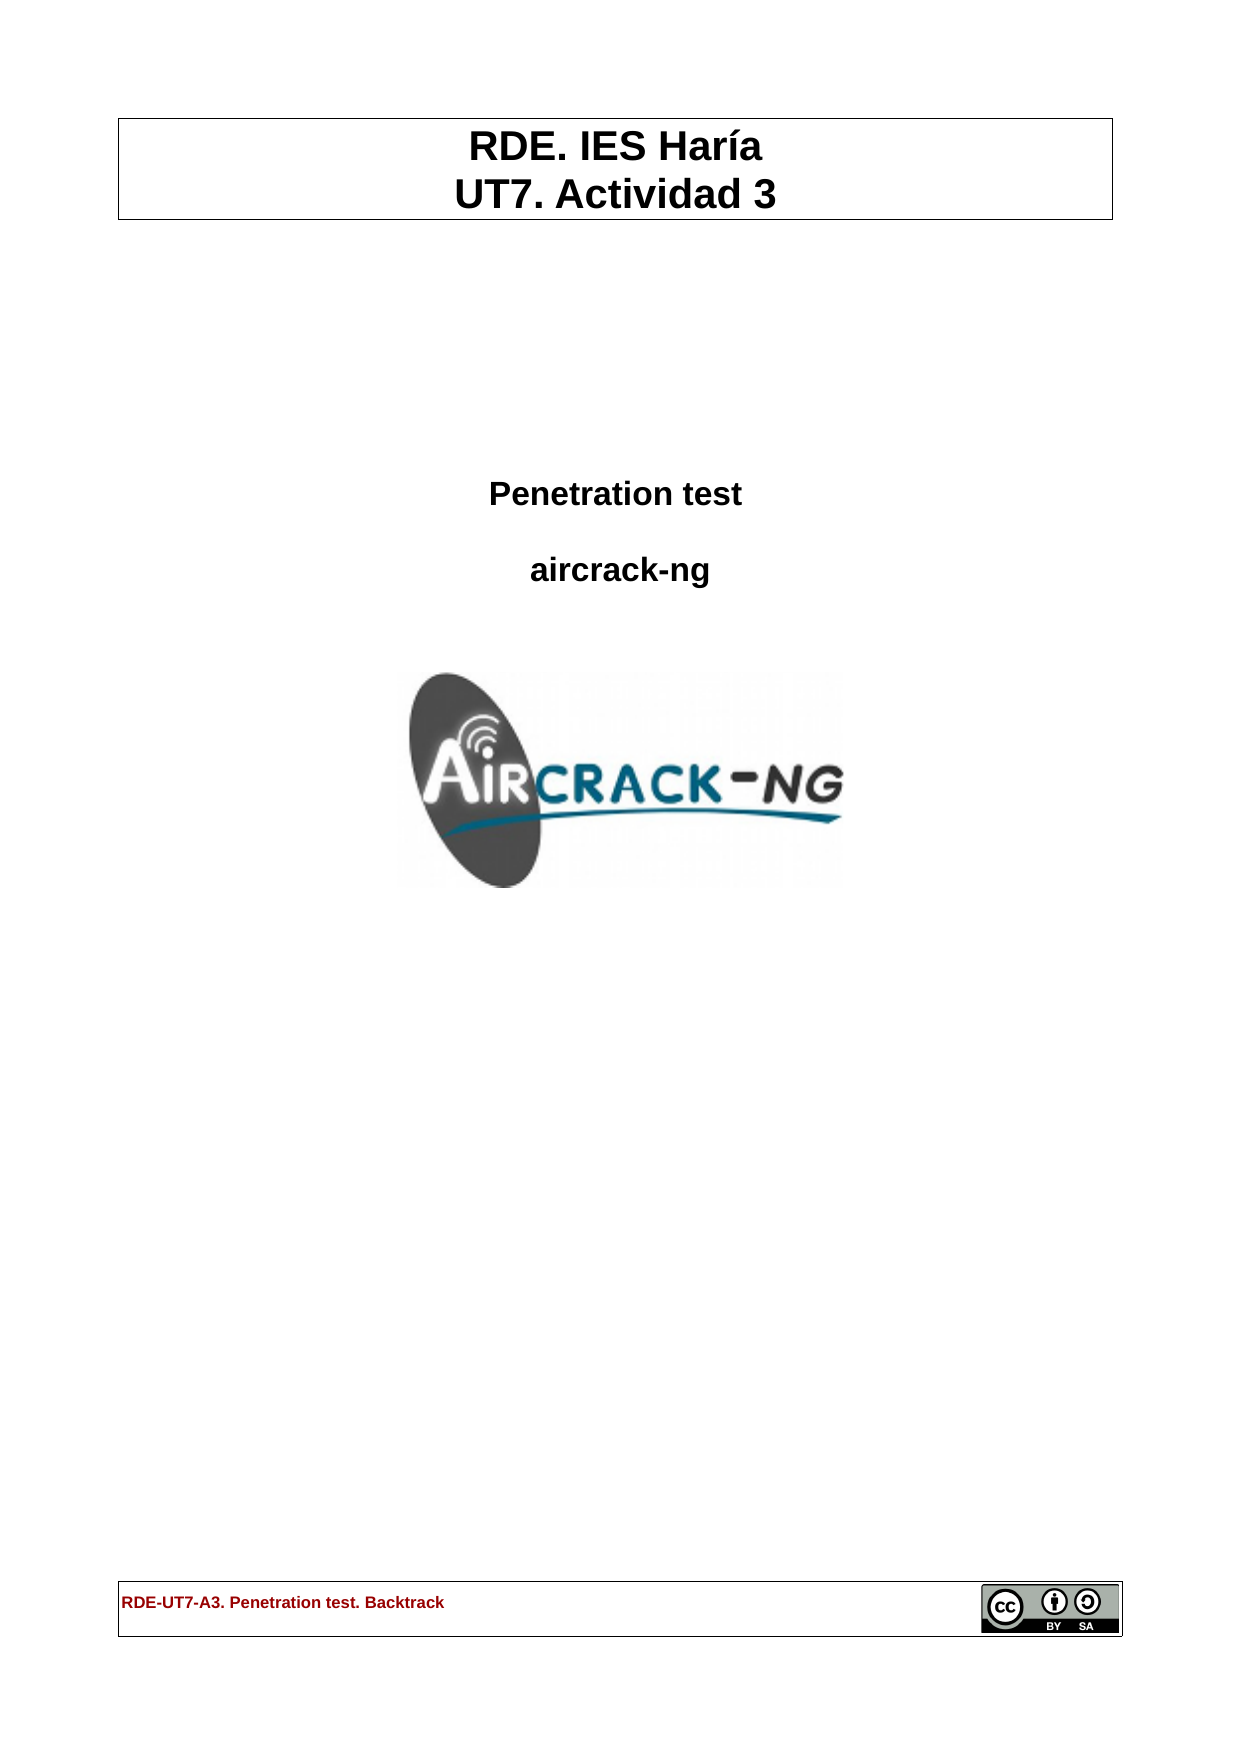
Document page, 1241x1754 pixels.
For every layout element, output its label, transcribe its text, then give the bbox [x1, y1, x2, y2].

subtitle Penetration test [118, 474, 1122, 512]
picture [397, 672, 844, 888]
text UT7. Actividad 3 [119, 166, 1112, 219]
text RDE. IES Haría [119, 119, 1112, 166]
picture [981, 1584, 1119, 1633]
subtitle aircrack-ng [118, 550, 1122, 588]
